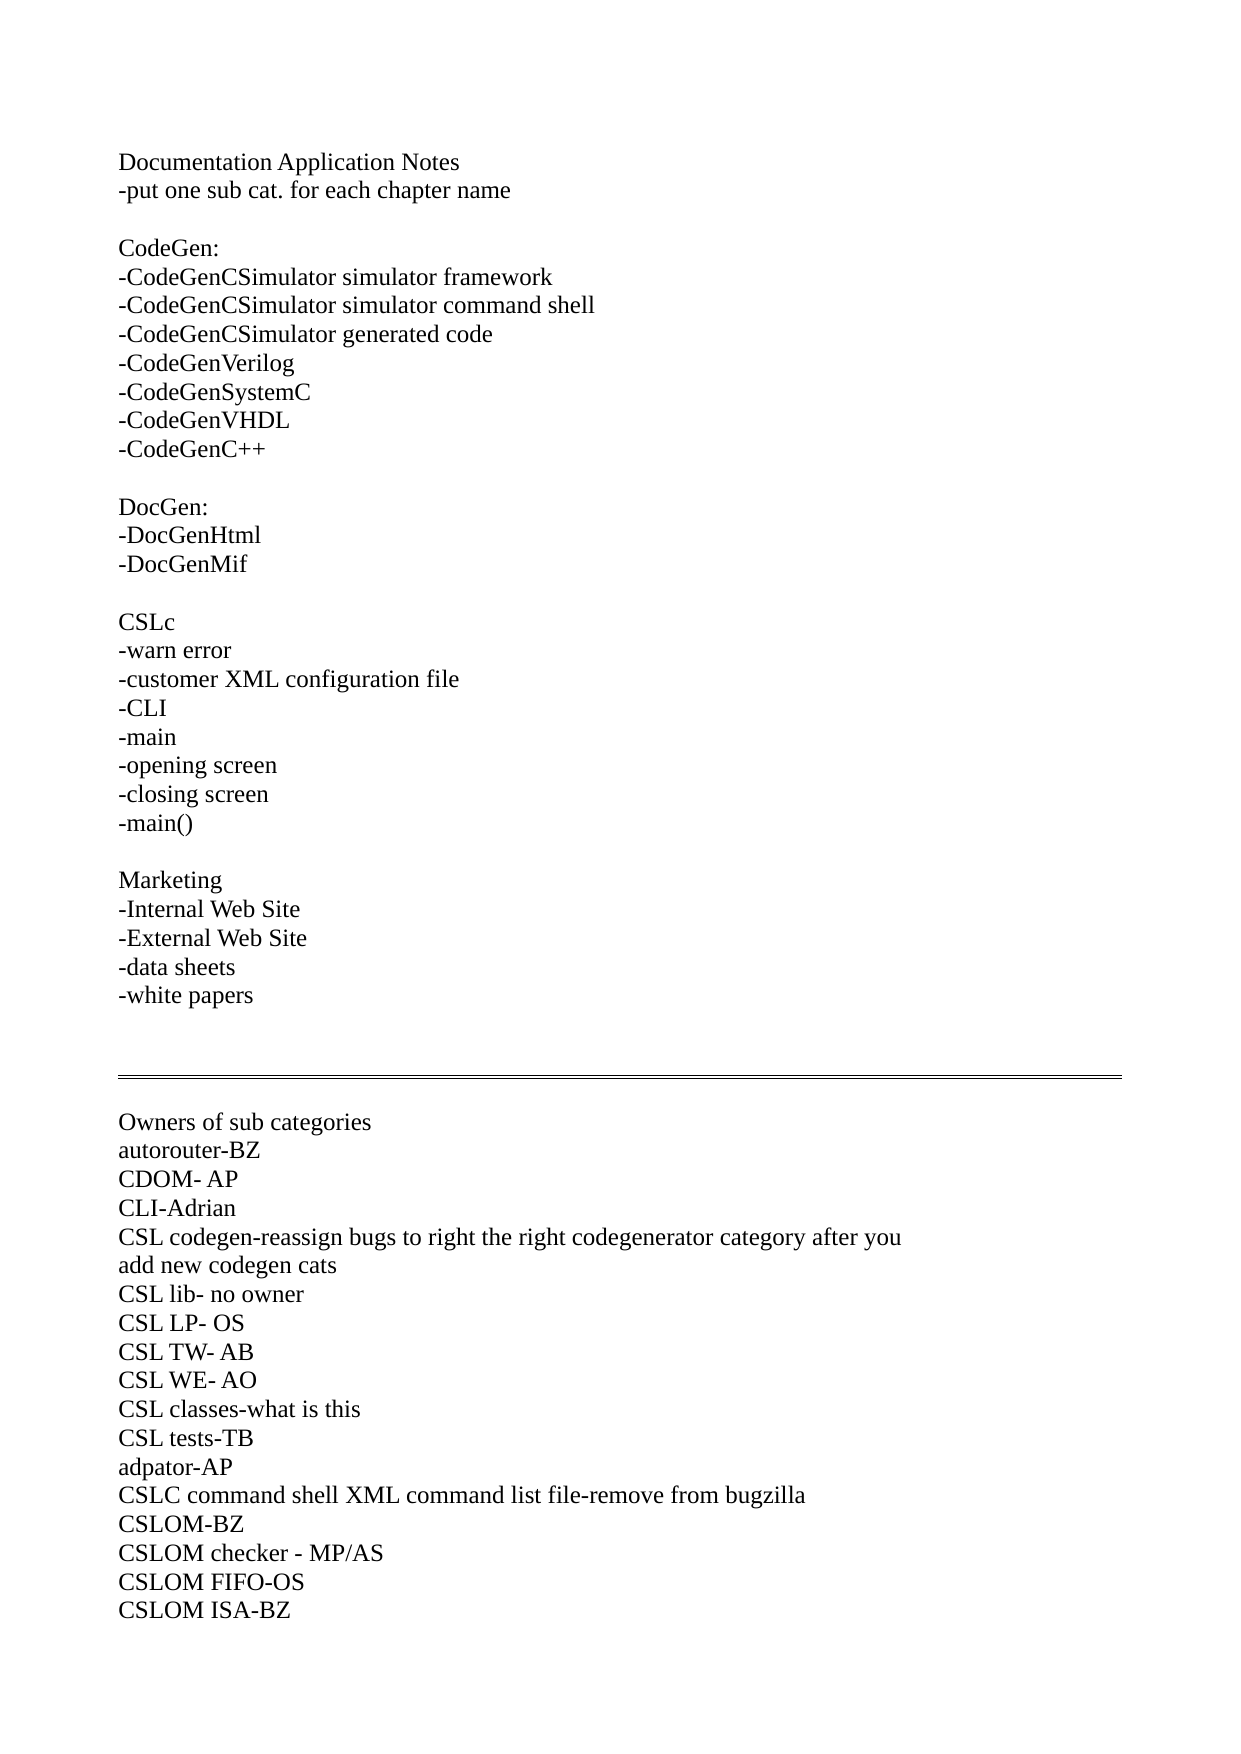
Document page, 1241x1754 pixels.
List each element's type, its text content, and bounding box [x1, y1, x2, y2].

text add new codegen cats [118, 1250, 1122, 1279]
text CDOM- AP [118, 1164, 1122, 1193]
text CSLOM FIFO-OS [118, 1567, 1122, 1595]
text CSL WE- AO [118, 1365, 1122, 1394]
text -CodeGenCSimulator generated code [118, 319, 1122, 348]
text Owners of sub categories [118, 1107, 1122, 1135]
text CSL TW- AB [118, 1337, 1122, 1365]
text -DocGenMif [118, 549, 1122, 578]
text -main() [118, 808, 1122, 837]
text autorouter-BZ [118, 1135, 1122, 1164]
text CodeGen: [118, 233, 1122, 262]
text CSLc [118, 607, 1122, 636]
text -closing screen [118, 779, 1122, 808]
text -data sheets [118, 952, 1122, 981]
text CSLOM checker - MP/AS [118, 1538, 1122, 1567]
text -CodeGenC++ [118, 434, 1122, 463]
text -Internal Web Site [118, 894, 1122, 923]
text CSLOM-BZ [118, 1509, 1122, 1538]
text -CodeGenCSimulator simulator framework [118, 262, 1122, 291]
text CSL codegen-reassign bugs to right the right codegenerator category after you [118, 1222, 1122, 1250]
text -opening screen [118, 751, 1122, 779]
text CLI-Adrian [118, 1193, 1122, 1222]
text CSLC command shell XML command list file-remove from bugzilla [118, 1480, 1122, 1509]
text adpator-AP [118, 1452, 1122, 1480]
text DocGen: [118, 492, 1122, 521]
text Marketing [118, 866, 1122, 894]
text CSL classes-what is this [118, 1394, 1122, 1423]
text -CLI [118, 693, 1122, 722]
text CSL tests-TB [118, 1423, 1122, 1452]
text -white papers [118, 981, 1122, 1009]
text -CodeGenSystemC [118, 377, 1122, 406]
text Documentation Application Notes [118, 147, 1122, 176]
text CSLOM ISA-BZ [118, 1595, 1122, 1624]
text -External Web Site [118, 923, 1122, 952]
text -DocGenHtml [118, 521, 1122, 549]
text -customer XML configuration file [118, 664, 1122, 693]
text CSL LP- OS [118, 1308, 1122, 1337]
text -put one sub cat. for each chapter name [118, 176, 1122, 204]
text -main [118, 722, 1122, 751]
text -warn error [118, 636, 1122, 664]
text -CodeGenCSimulator simulator command shell [118, 291, 1122, 319]
text -CodeGenVHDL [118, 406, 1122, 434]
text CSL lib- no owner [118, 1279, 1122, 1308]
text -CodeGenVerilog [118, 348, 1122, 377]
